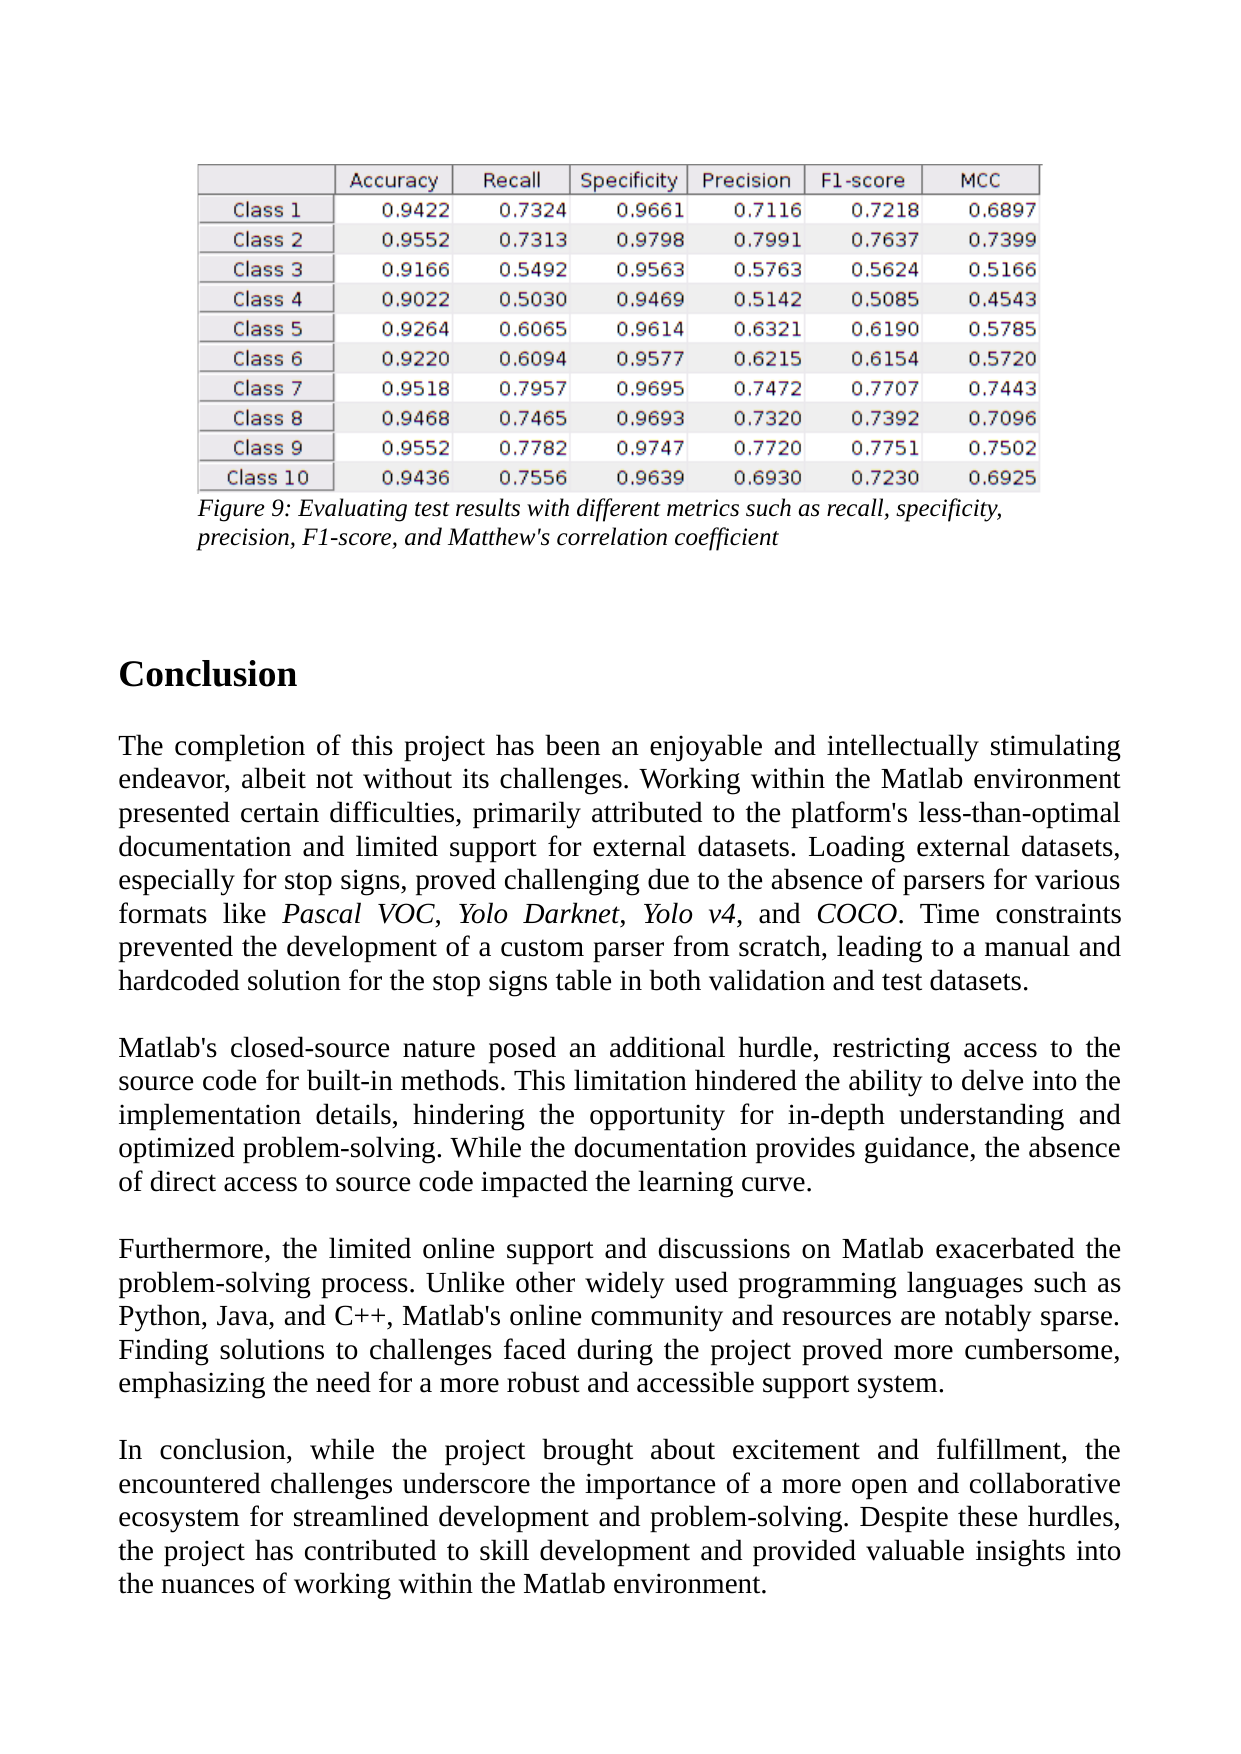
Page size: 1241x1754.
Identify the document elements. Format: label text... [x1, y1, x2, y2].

text Furthermore, the limited online support and discussions on Matlab exacerbated the problem-solving process. Unlike other widely used programming languages such as Python, Java, and C++, Matlab's online community and resources are notably sparse. Finding solutions to challenges faced during the project proved more cumbersome, emphasizing the need for a more robust and accessible support system. [118, 1231, 1122, 1399]
text The completion of this project has been an enjoyable and intellectually stimulating endeavor, albeit not without its challenges. Working within the Matlab environment presented certain difficulties, primarily attributed to the platform's less-than-optimal documentation and limited support for external datasets. Loading external datasets, especially for stop signs, proved challenging due to the absence of parsers for various formats like Pascal VOC, Yolo Darknet, Yolo v4, and COCO. Time constraints prevented the development of a custom parser from scratch, leading to a manual and hardcoded solution for the stop signs table in both validation and test datasets. [118, 728, 1122, 996]
text Matlab's closed-source nature posed an additional hurdle, restricting access to the source code for built-in methods. This limitation hindered the ability to delve into the implementation details, hindering the opportunity for in-depth understanding and optimized problem-solving. While the documentation provides guidance, the absence of direct access to source code impacted the learning curve. [118, 1030, 1122, 1198]
text Figure 9: Evaluating test results with different metrics such as recall, specificity, precision, F1-score, and Matthew's correlation coefficient [198, 494, 1043, 551]
picture [197, 164, 1043, 494]
text Conclusion [118, 651, 1122, 694]
text In conclusion, while the project brought about excitement and fulfillment, the encountered challenges underscore the importance of a more open and collaborative ecosystem for streamlined development and problem-solving. Despite these hurdles, the project has contributed to skill development and provided valuable insights into the nuances of working within the Matlab environment. [118, 1432, 1122, 1600]
